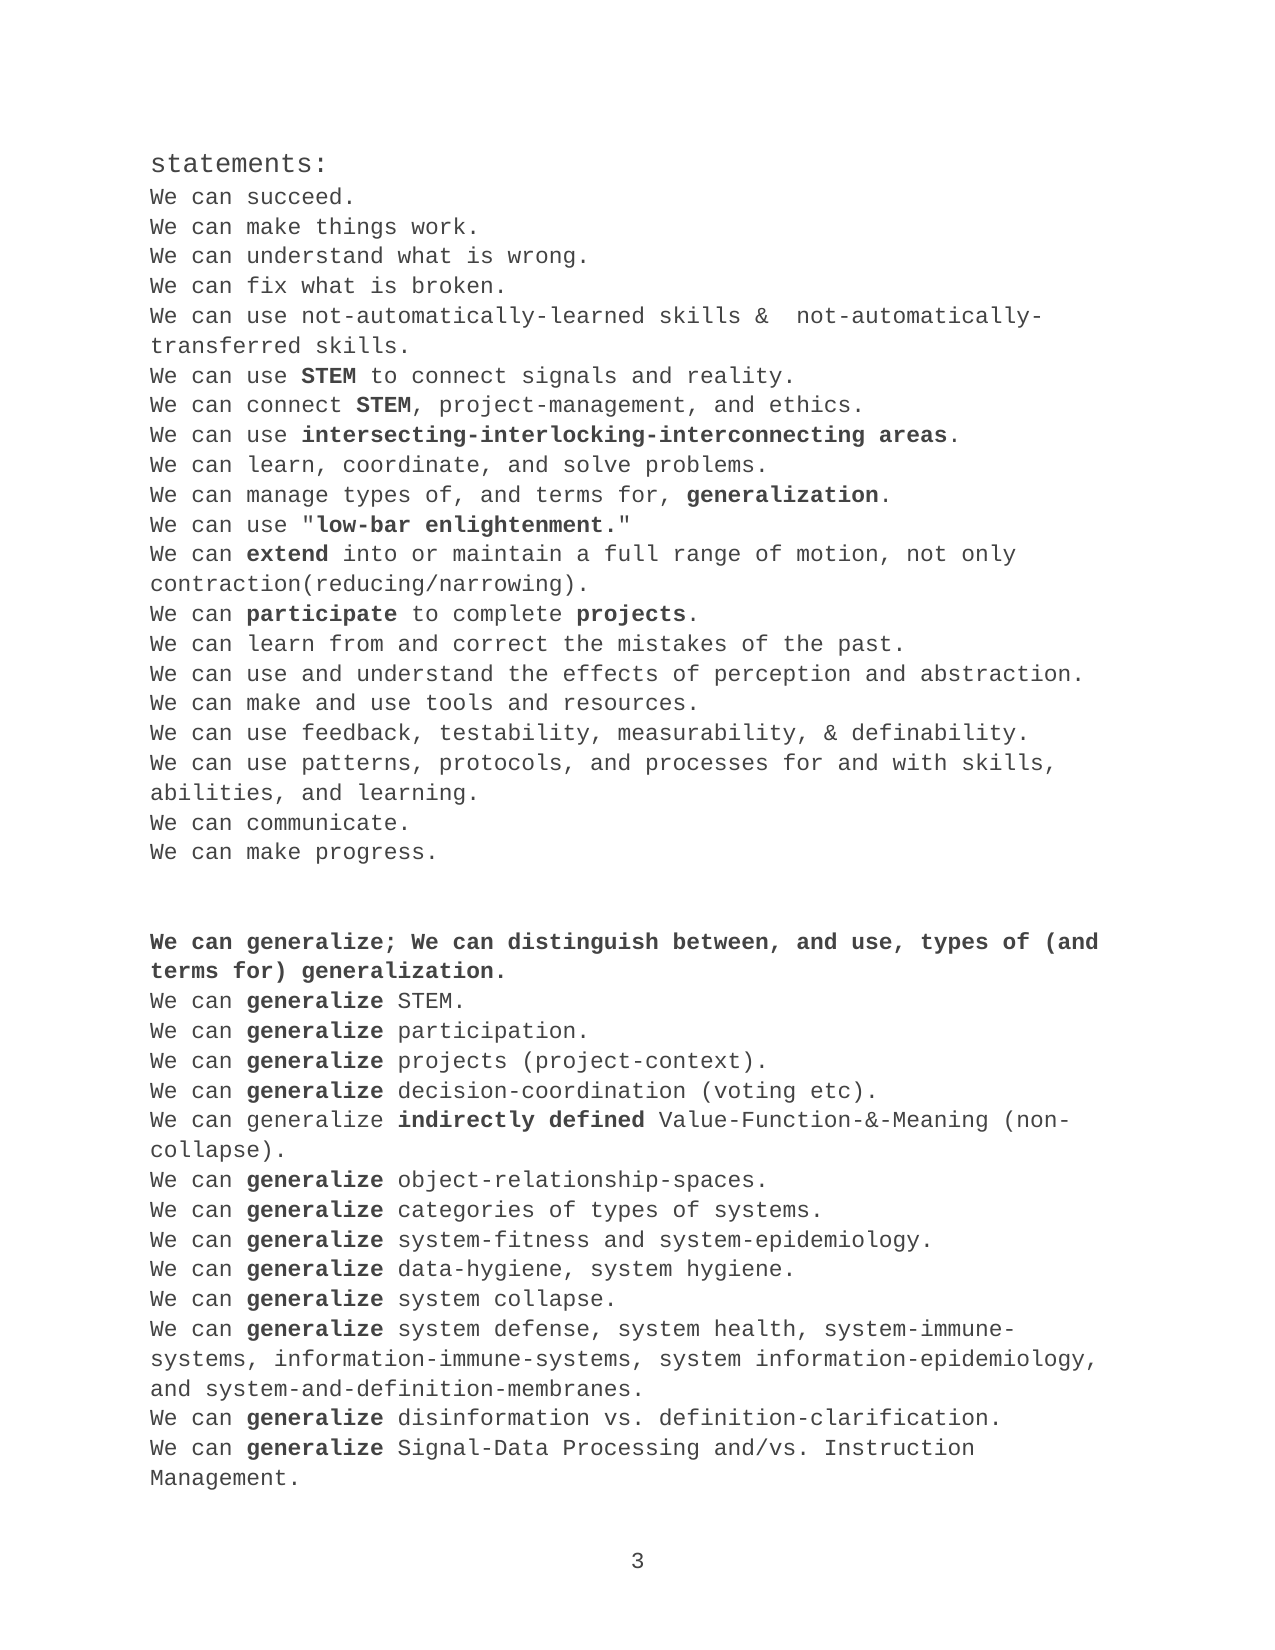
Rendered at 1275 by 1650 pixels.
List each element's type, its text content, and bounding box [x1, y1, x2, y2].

text We can generalize; We can distinguish between, and use, types of (and terms for) generalization. [150, 930, 1125, 986]
text We can participate to complete projects. [150, 602, 1125, 628]
text We can use "low-bar enlightenment." [150, 513, 1125, 539]
text We can generalize decision-coordination (voting etc). [150, 1079, 1125, 1105]
text We can use intersecting-interlocking-interconnecting areas. [150, 424, 1125, 449]
text We can succeed. [150, 185, 1125, 211]
text We can generalize indirectly defined Value-Function-&-Meaning (non-collapse). [150, 1109, 1125, 1164]
text We can generalize Signal-Data Processing and/vs. Instruction Management. [150, 1437, 1125, 1492]
text We can generalize disinformation vs. definition-clarification. [150, 1407, 1125, 1433]
text We can make and use tools and resources. [150, 692, 1125, 718]
text We can use patterns, protocols, and processes for and with skills, abilities, and learning. [150, 751, 1125, 807]
text We can make things work. [150, 215, 1125, 241]
text We can use feedback, testability, measurability, & definability. [150, 722, 1125, 747]
text We can learn from and correct the mistakes of the past. [150, 632, 1125, 658]
text We can generalize STEM. [150, 990, 1125, 1016]
text We can use and understand the effects of perception and abstraction. [150, 662, 1125, 688]
text We can generalize object-relationship-spaces. [150, 1168, 1125, 1194]
text statements: [150, 150, 1125, 181]
text We can generalize data-hygiene, system hygiene. [150, 1258, 1125, 1284]
text We can extend into or maintain a full range of motion, not only contraction(reducing/narrowing). [150, 543, 1125, 598]
text We can make progress. [150, 841, 1125, 867]
text We can use STEM to connect signals and reality. [150, 364, 1125, 390]
text We can generalize categories of types of systems. [150, 1198, 1125, 1224]
text We can generalize system-fitness and system-epidemiology. [150, 1228, 1125, 1254]
text We can communicate. [150, 811, 1125, 837]
text We can learn, coordinate, and solve problems. [150, 453, 1125, 479]
text We can manage types of, and terms for, generalization. [150, 483, 1125, 509]
text We can use not-automatically-learned skills & not-automatically-transferred skills. [150, 304, 1125, 360]
text We can fix what is broken. [150, 275, 1125, 301]
text We can generalize system collapse. [150, 1288, 1125, 1313]
text We can understand what is wrong. [150, 245, 1125, 271]
text We can connect STEM, project-management, and ethics. [150, 394, 1125, 420]
text We can generalize participation. [150, 1019, 1125, 1045]
text We can generalize system defense, system health, system-immune-systems, information-immune-systems, system information-epidemiology, and system-and-definition-membranes. [150, 1317, 1125, 1403]
text We can generalize projects (project-context). [150, 1049, 1125, 1075]
